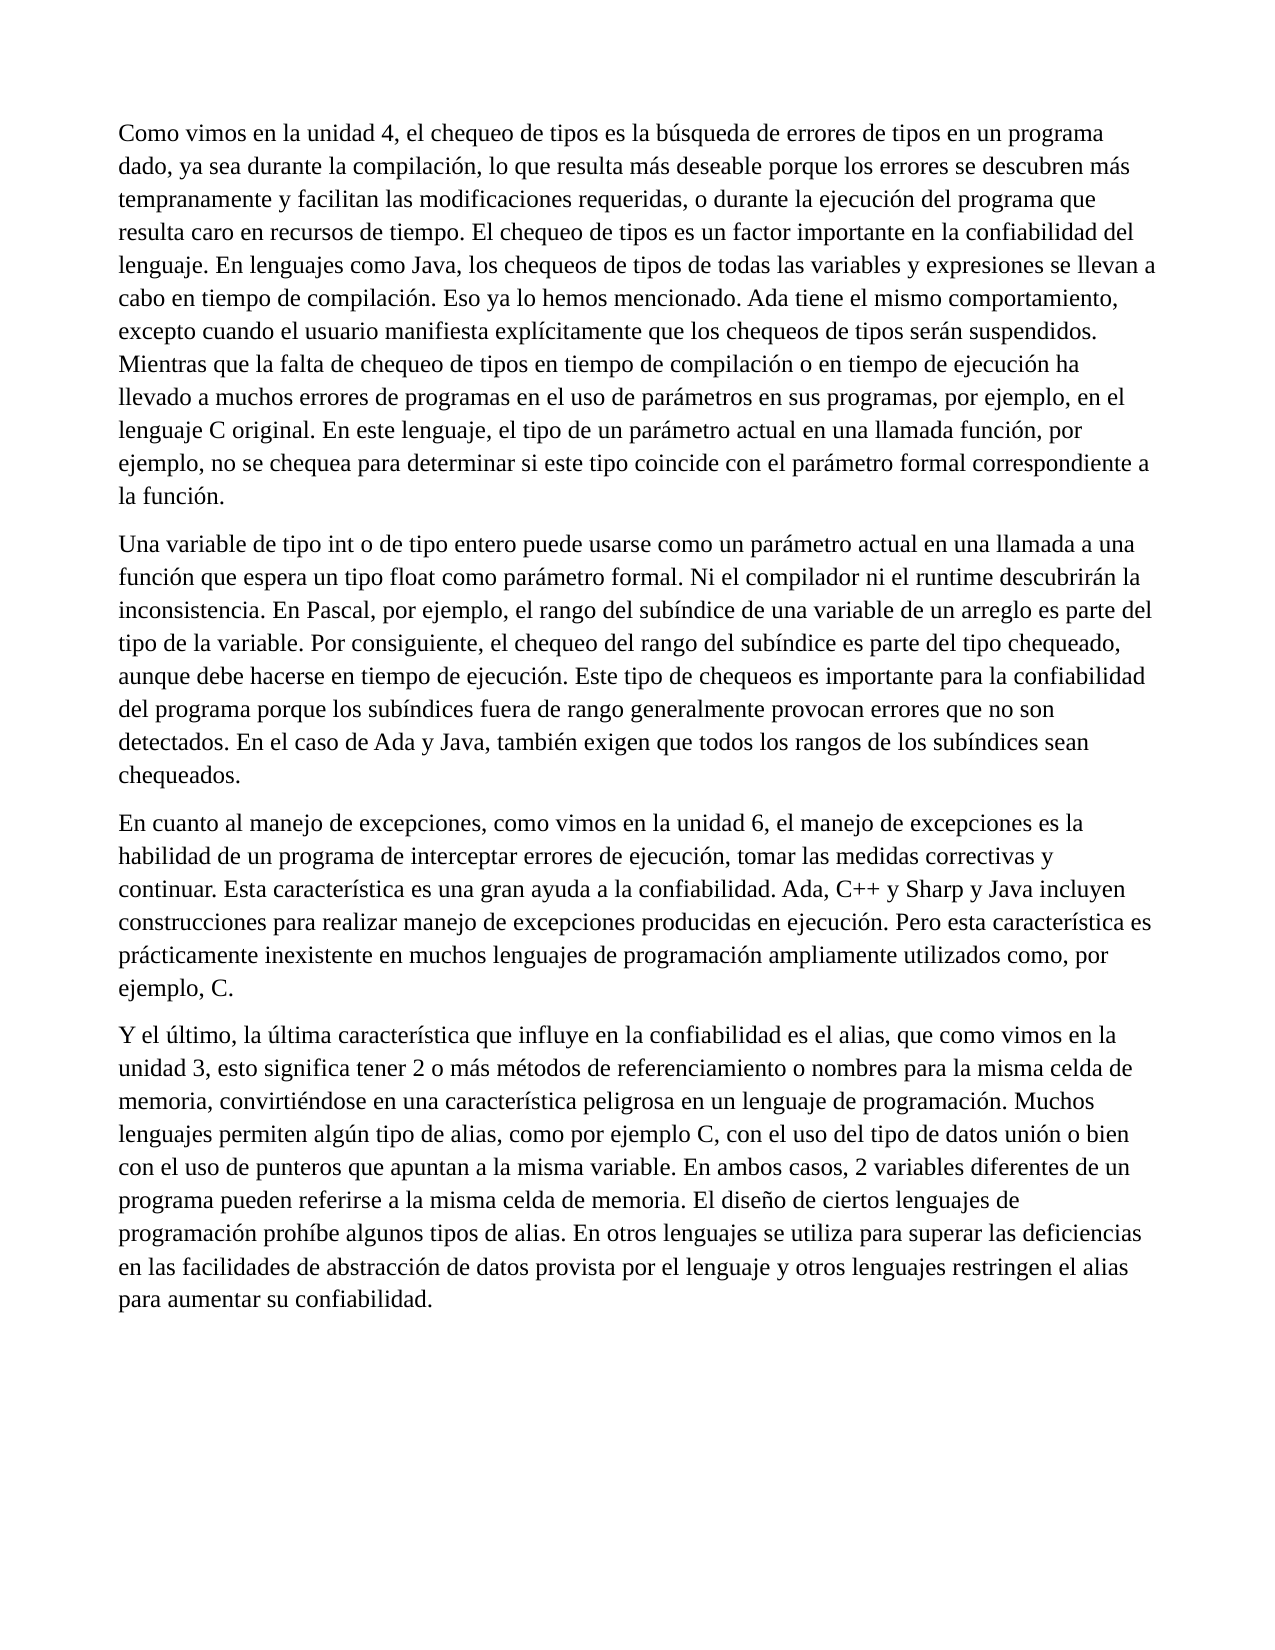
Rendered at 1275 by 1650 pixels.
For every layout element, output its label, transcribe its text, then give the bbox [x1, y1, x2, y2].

text Una variable de tipo int o de tipo entero puede usarse como un parámetro actual en una llamada a una función que espera un tipo float como parámetro formal. Ni el compilador ni el runtime descubrirán la inconsistencia. En Pascal, por ejemplo, el rango del subíndice de una variable de un arreglo es parte del tipo de la variable. Por consiguiente, el chequeo del rango del subíndice es parte del tipo chequeado, aunque debe hacerse en tiempo de ejecución. Este tipo de chequeos es importante para la confiabilidad del programa porque los subíndices fuera de rango generalmente provocan errores que no son detectados. En el caso de Ada y Java, también exigen que todos los rangos de los subíndices sean chequeados. [118, 529, 1157, 789]
text Y el último, la última característica que influye en la confiabilidad es el alias, que como vimos en la unidad 3, esto significa tener 2 o más métodos de referenciamiento o nombres para la misma celda de memoria, convirtiéndose en una característica peligrosa en un lenguaje de programación. Muchos lenguajes permiten algún tipo de alias, como por ejemplo C, con el uso del tipo de datos unión o bien con el uso de punteros que apuntan a la misma variable. En ambos casos, 2 variables diferentes de un programa pueden referirse a la misma celda de memoria. El diseño de ciertos lenguajes de programación prohíbe algunos tipos de alias. En otros lenguajes se utiliza para superar las deficiencias en las facilidades de abstracción de datos provista por el lenguaje y otros lenguajes restringen el alias para aumentar su confiabilidad. [118, 1020, 1157, 1313]
text Como vimos en la unidad 4, el chequeo de tipos es la búsqueda de errores de tipos en un programa dado, ya sea durante la compilación, lo que resulta más deseable porque los errores se descubren más tempranamente y facilitan las modificaciones requeridas, o durante la ejecución del programa que resulta caro en recursos de tiempo. El chequeo de tipos es un factor importante en la confiabilidad del lenguaje. En lenguajes como Java, los chequeos de tipos de todas las variables y expresiones se llevan a cabo en tiempo de compilación. Eso ya lo hemos mencionado. Ada tiene el mismo comportamiento, excepto cuando el usuario manifiesta explícitamente que los chequeos de tipos serán suspendidos. Mientras que la falta de chequeo de tipos en tiempo de compilación o en tiempo de ejecución ha llevado a muchos errores de programas en el uso de parámetros en sus programas, por ejemplo, en el lenguaje C original. En este lenguaje, el tipo de un parámetro actual en una llamada función, por ejemplo, no se chequea para determinar si este tipo coincide con el parámetro formal correspondiente a la función. [118, 118, 1157, 510]
text En cuanto al manejo de excepciones, como vimos en la unidad 6, el manejo de excepciones es la habilidad de un programa de interceptar errores de ejecución, tomar las medidas correctivas y continuar. Esta característica es una gran ayuda a la confiabilidad. Ada, C++ y Sharp y Java incluyen construcciones para realizar manejo de excepciones producidas en ejecución. Pero esta característica es prácticamente inexistente en muchos lenguajes de programación ampliamente utilizados como, por ejemplo, C. [118, 808, 1157, 1002]
